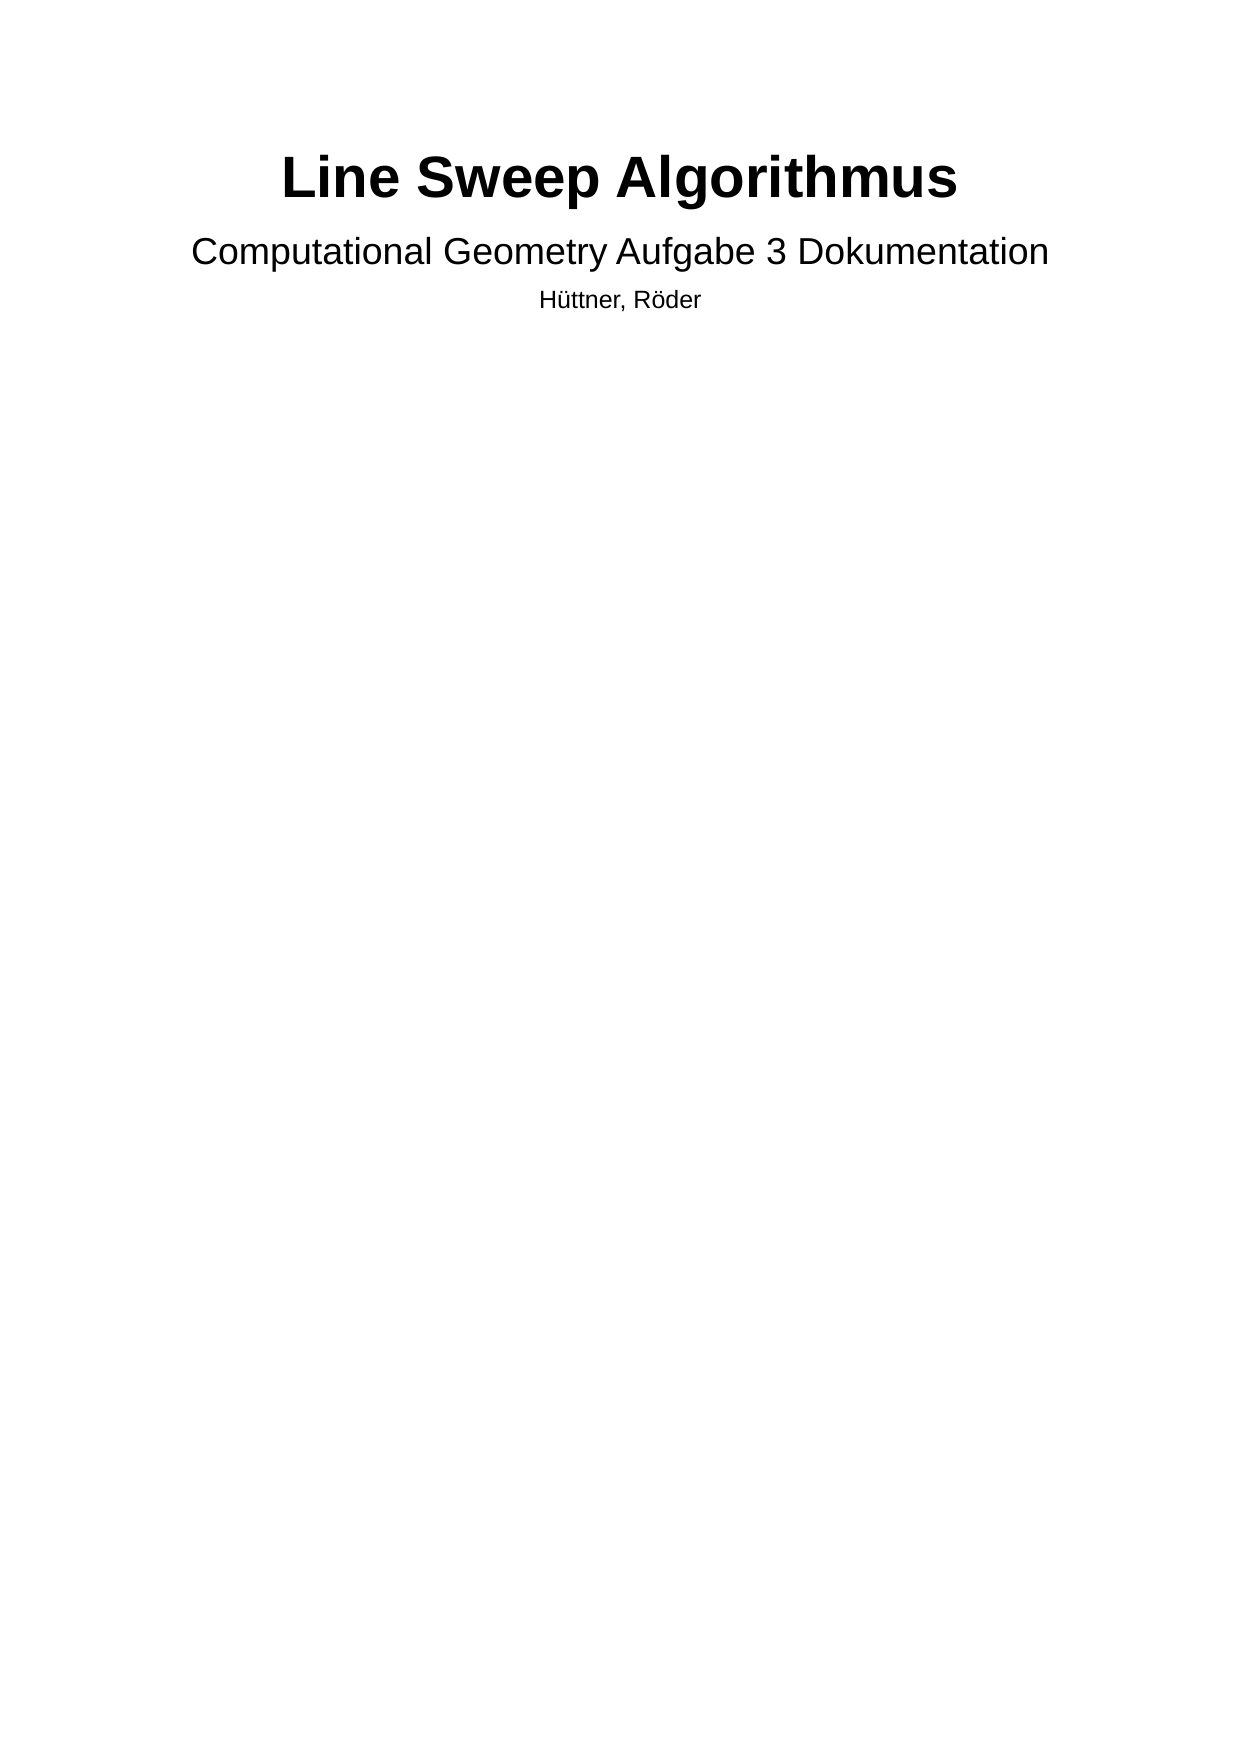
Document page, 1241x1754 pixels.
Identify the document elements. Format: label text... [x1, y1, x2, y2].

subtitle Computational Geometry Aufgabe 3 Dokumentation [118, 229, 1122, 272]
title Line Sweep Algorithmus [118, 143, 1122, 210]
text Hüttner, Röder [118, 284, 1122, 313]
